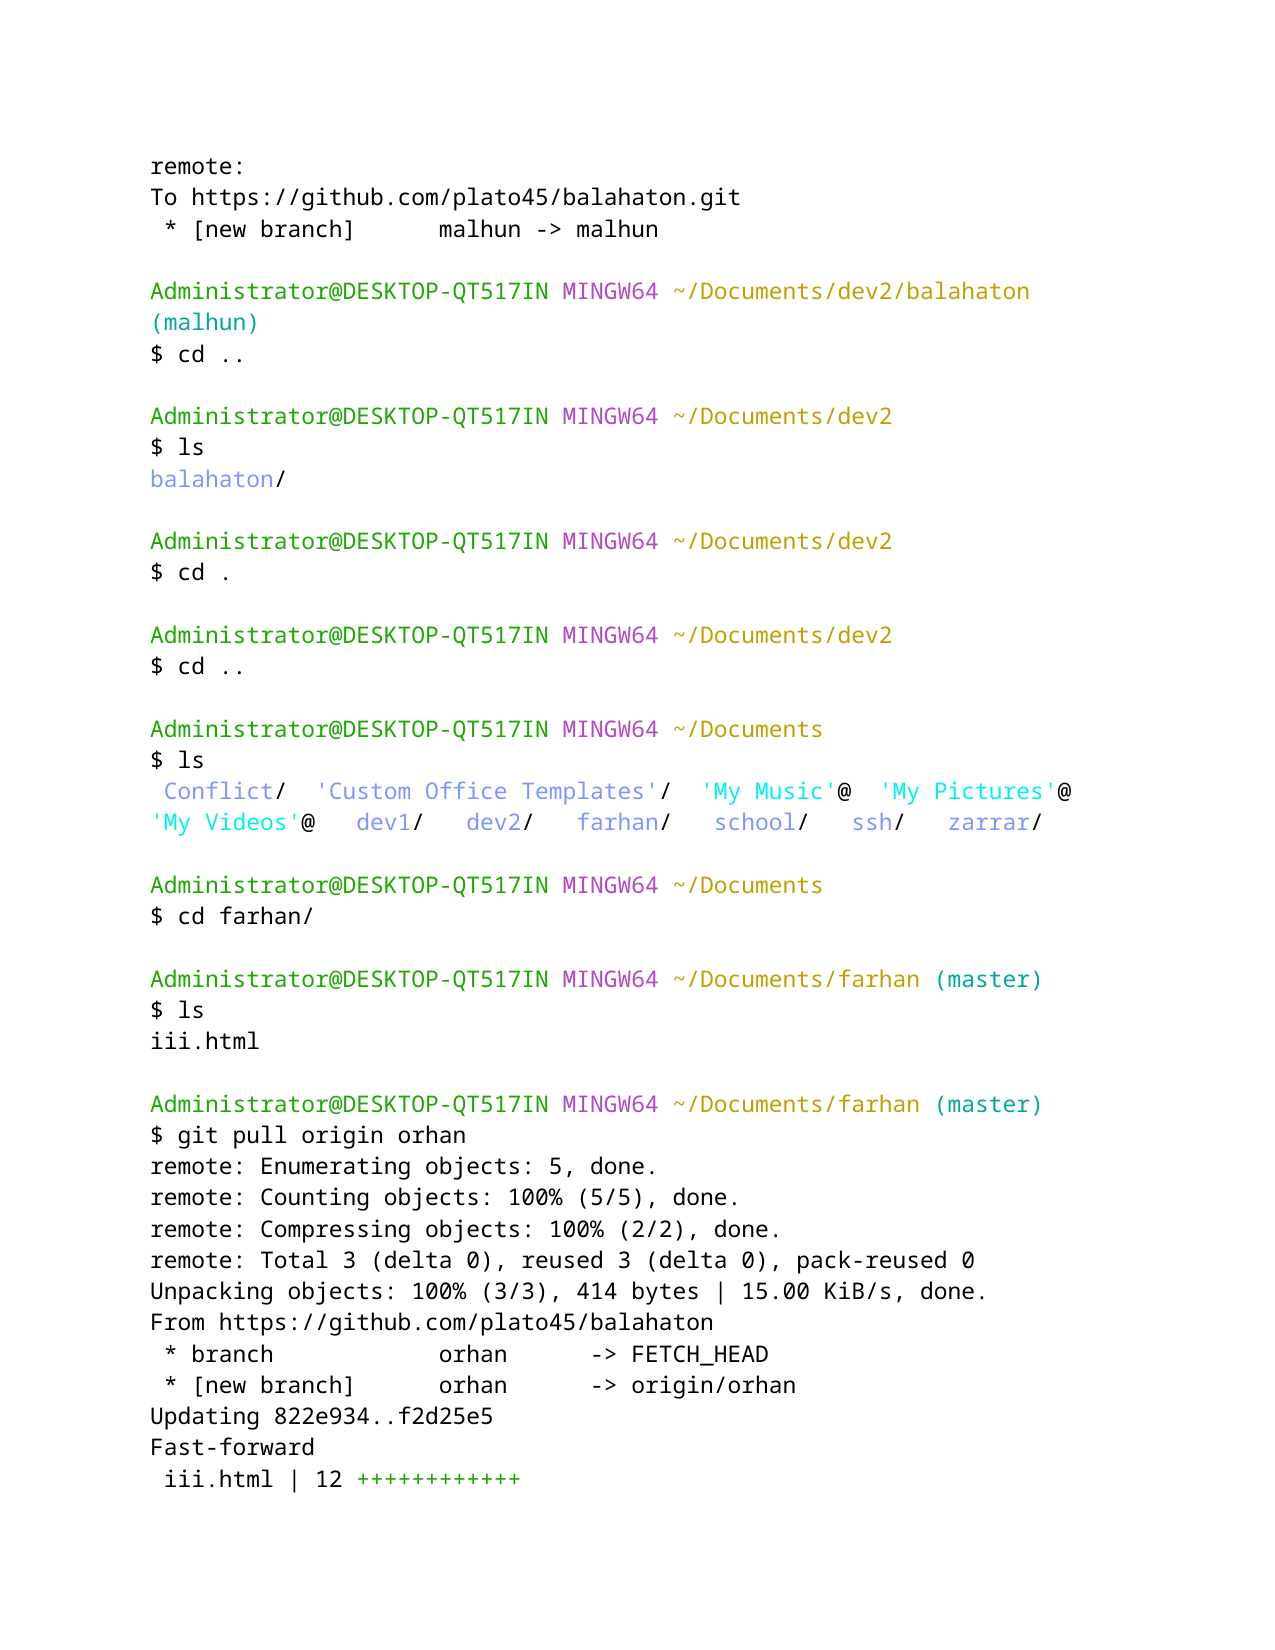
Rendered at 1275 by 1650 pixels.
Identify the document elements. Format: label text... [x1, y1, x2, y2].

text Conflict/ 'Custom Office Templates'/ 'My Music'@ 'My Pictures'@ 'My Videos'@ dev1/ dev2/ farhan/ school/ ssh/ zarrar/ [150, 775, 1125, 837]
text Administrator@DESKTOP-QT517IN MINGW64 ~/Documents/dev2 [150, 400, 1125, 431]
text $ git pull origin orhan [150, 1119, 1125, 1150]
text remote: Compressing objects: 100% (2/2), done. [150, 1212, 1125, 1244]
text iii.html | 12 ++++++++++++ [150, 1462, 1125, 1494]
text $ cd . [150, 556, 1125, 587]
text balahaton/ [150, 462, 1125, 494]
text remote: [150, 150, 1125, 181]
text Unpacking objects: 100% (3/3), 414 bytes | 15.00 KiB/s, done. [150, 1275, 1125, 1306]
text $ cd farhan/ [150, 900, 1125, 931]
text remote: Total 3 (delta 0), reused 3 (delta 0), pack-reused 0 [150, 1244, 1125, 1275]
text * [new branch] orhan -> origin/orhan [150, 1369, 1125, 1400]
text Administrator@DESKTOP-QT517IN MINGW64 ~/Documents/farhan (master) [150, 962, 1125, 994]
text $ ls [150, 994, 1125, 1025]
text Administrator@DESKTOP-QT517IN MINGW64 ~/Documents/dev2 [150, 525, 1125, 556]
text Administrator@DESKTOP-QT517IN MINGW64 ~/Documents [150, 712, 1125, 744]
text Fast-forward [150, 1431, 1125, 1462]
text Administrator@DESKTOP-QT517IN MINGW64 ~/Documents/farhan (master) [150, 1087, 1125, 1119]
text $ cd .. [150, 650, 1125, 681]
text From https://github.com/plato45/balahaton [150, 1306, 1125, 1337]
text $ ls [150, 431, 1125, 462]
text $ ls [150, 744, 1125, 775]
text Administrator@DESKTOP-QT517IN MINGW64 ~/Documents/dev2/balahaton (malhun) [150, 275, 1125, 337]
text To https://github.com/plato45/balahaton.git [150, 181, 1125, 212]
text remote: Enumerating objects: 5, done. [150, 1150, 1125, 1181]
text iii.html [150, 1025, 1125, 1056]
text $ cd .. [150, 337, 1125, 369]
text Administrator@DESKTOP-QT517IN MINGW64 ~/Documents [150, 869, 1125, 900]
text Administrator@DESKTOP-QT517IN MINGW64 ~/Documents/dev2 [150, 619, 1125, 650]
text * branch orhan -> FETCH_HEAD [150, 1337, 1125, 1369]
text * [new branch] malhun -> malhun [150, 212, 1125, 244]
text remote: Counting objects: 100% (5/5), done. [150, 1181, 1125, 1212]
text Updating 822e934..f2d25e5 [150, 1400, 1125, 1431]
